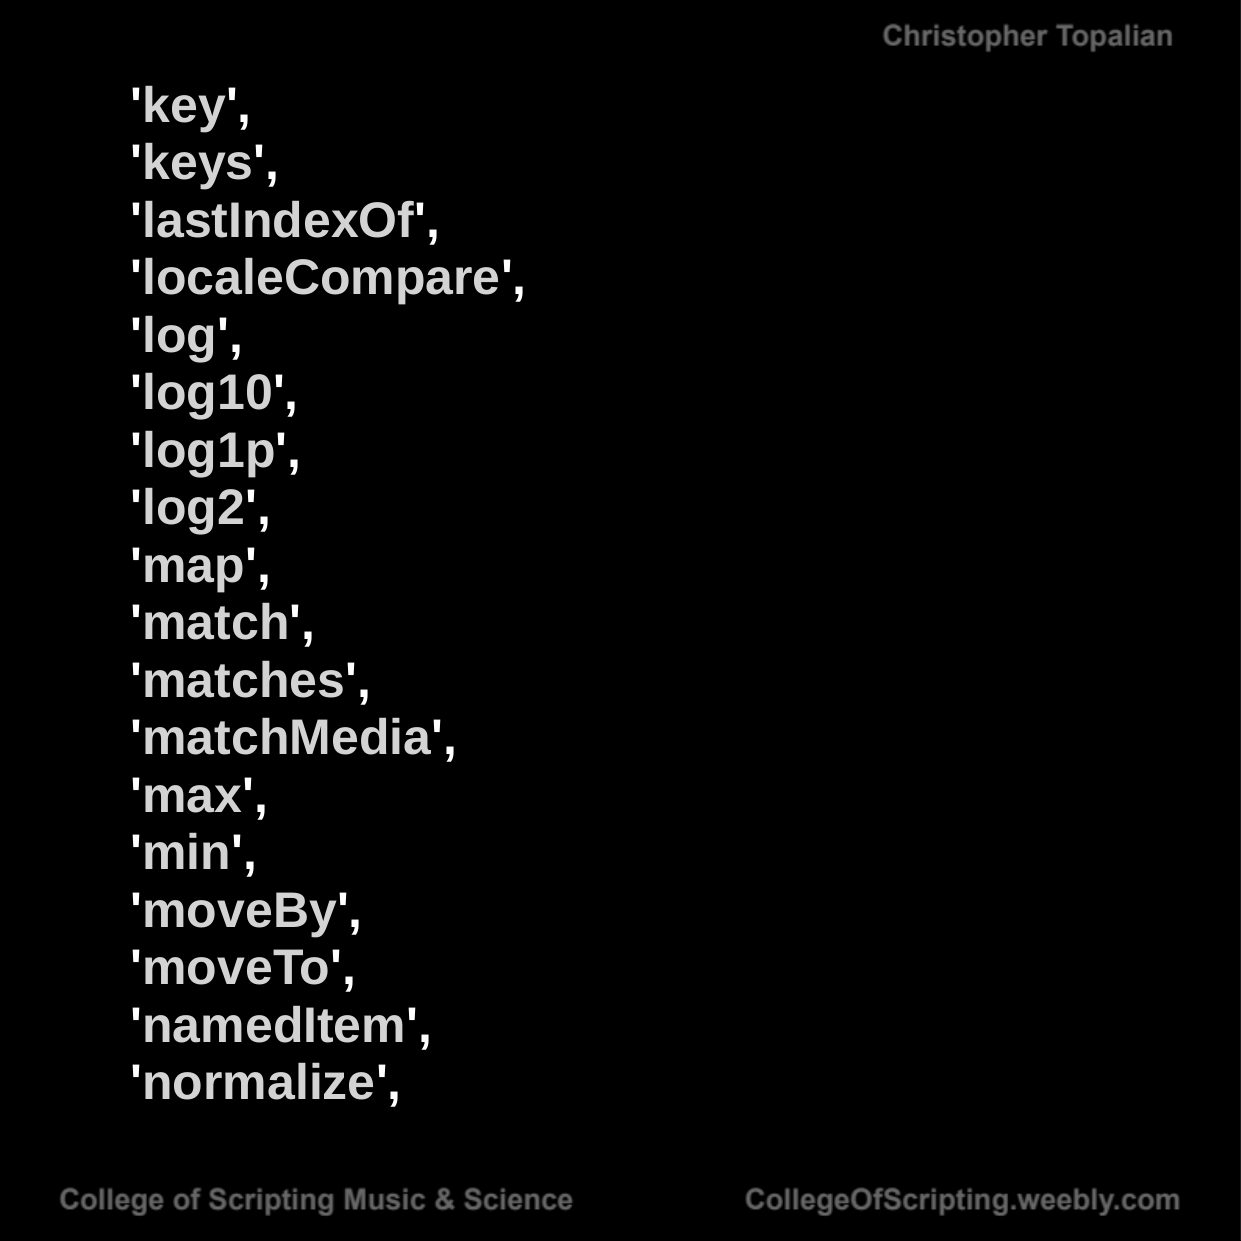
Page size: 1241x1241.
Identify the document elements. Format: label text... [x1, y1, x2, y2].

text 'log2', [75, 477, 1166, 535]
text 'log1p', [75, 420, 1166, 477]
text 'min', [75, 822, 1166, 880]
text 'max', [75, 765, 1166, 822]
text 'keys', [75, 132, 1166, 190]
text 'map', [75, 535, 1166, 592]
text 'lastIndexOf', [75, 190, 1166, 247]
text 'localeCompare', [75, 247, 1166, 305]
text 'log10', [75, 362, 1166, 420]
text 'key', [75, 75, 1166, 132]
text 'matchMedia', [75, 707, 1166, 765]
text 'matches', [75, 650, 1166, 707]
text 'moveTo', [75, 937, 1166, 995]
text 'normalize', [75, 1052, 1166, 1110]
text 'match', [75, 592, 1166, 650]
text 'moveBy', [75, 880, 1166, 937]
text 'log', [75, 305, 1166, 362]
text 'namedItem', [75, 995, 1166, 1052]
